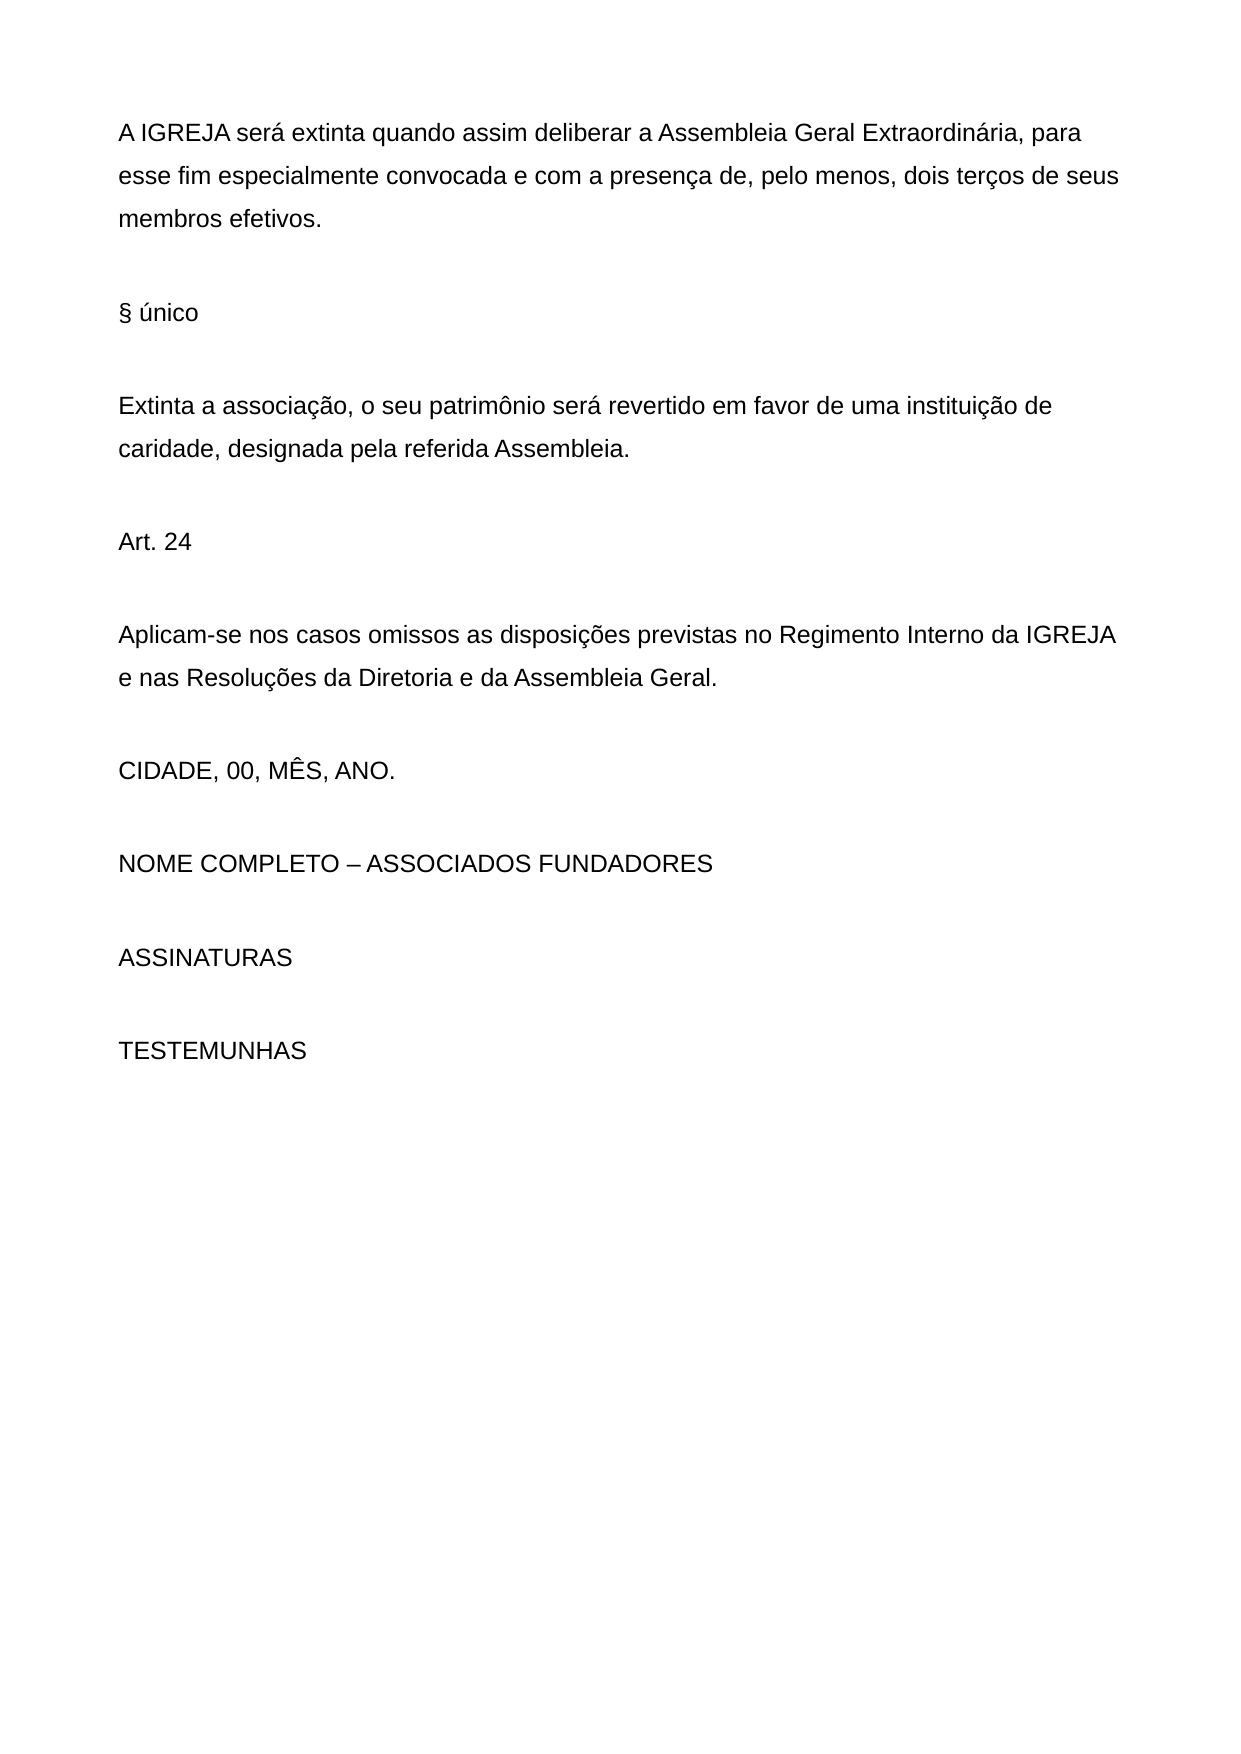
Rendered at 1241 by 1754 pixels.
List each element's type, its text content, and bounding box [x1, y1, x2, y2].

text TESTEMUNHAS [118, 1036, 1122, 1064]
text Art. 24 [118, 527, 1122, 556]
text ASSINATURAS [118, 942, 1122, 971]
text Aplicam-se nos casos omissos as disposições previstas no Regimento Interno da IGREJA e nas Resoluções da Diretoria e da Assembleia Geral. [118, 620, 1122, 692]
text A IGREJA será extinta quando assim deliberar a Assembleia Geral Extraordinária, para esse fim especialmente convocada e com a presença de, pelo menos, dois terços de seus membros efetivos. [118, 118, 1122, 233]
text NOME COMPLETO – ASSOCIADOS FUNDADORES [118, 849, 1122, 878]
text § único [118, 297, 1122, 326]
text Extinta a associação, o seu patrimônio será revertido em favor de uma instituição de caridade, designada pela referida Assembleia. [118, 391, 1122, 462]
text CIDADE, 00, MÊS, ANO. [118, 756, 1122, 785]
